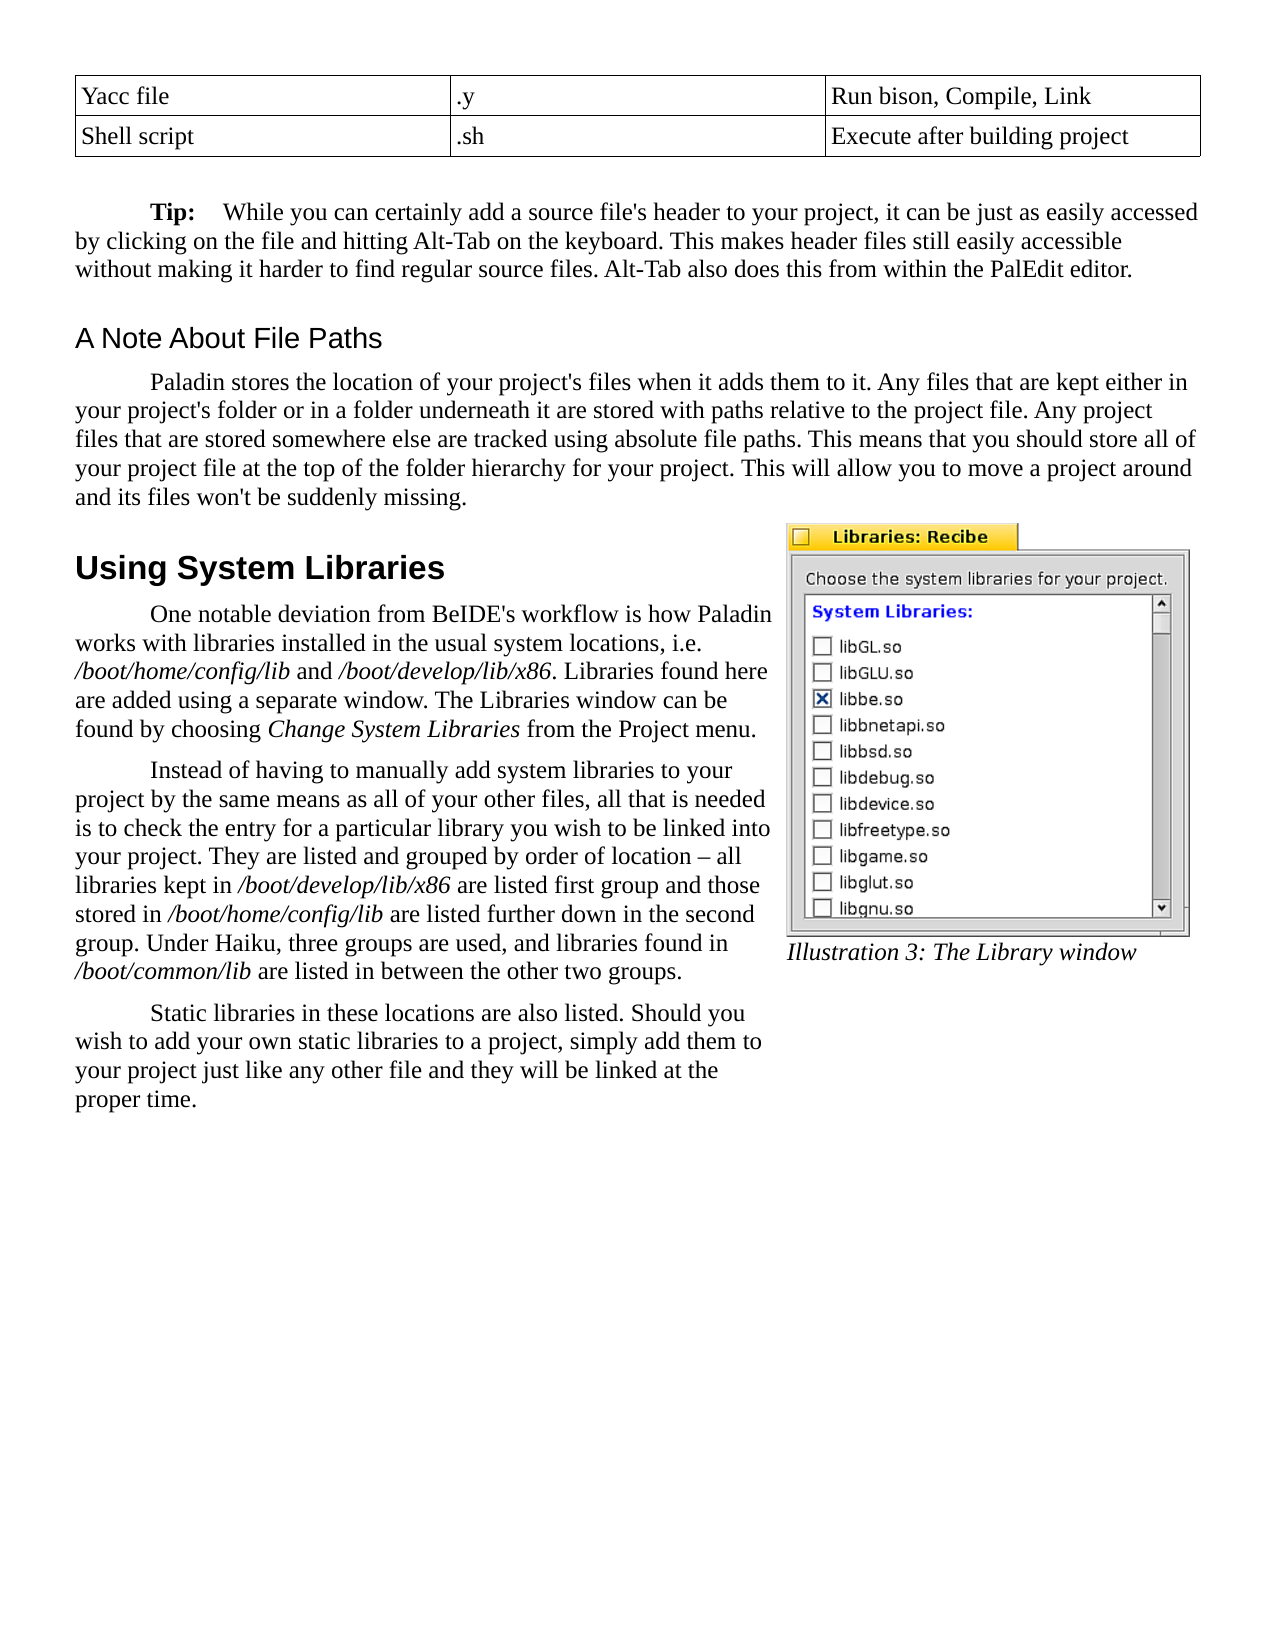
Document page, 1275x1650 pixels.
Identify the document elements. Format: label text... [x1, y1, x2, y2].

subtitle A Note About File Paths [75, 321, 1200, 354]
table_header Using System Libraries One notable deviation from BeIDE's workflow is how Paladin works with libraries installed in the usual system locations, i.e. /boot/home/config/lib and /boot/develop/lib/x86. Libraries found here are added using a separate window. The Libraries window can be found by choosing Change System Libraries from the Project menu. Instead of having to manually add system libraries to your project by the same means as all of your other files, all that is needed is to check the entry for a particular library you wish to be linked into your project. They are listed and grouped by order of location – all libraries kept in /boot/develop/lib/x86 are listed first group and those stored in /boot/home/config/lib are listed further down in the second group. Under Haiku, three groups are used, and libraries found in /boot/common/lib are listed in between the other two groups. Static libraries in these locations are also listed. Should you wish to add your own static libraries to a project, simply add them to your project just like any other file and they will be linked at the proper time. [75, 523, 776, 1125]
table_cell Shell script [76, 116, 450, 156]
text Paladin stores the location of your project's files when it adds them to it. Any files that are kept either in your project's folder or in a folder underneath it are stored with paths relative to the project file. Any project files that are stored somewhere else are tracked using absolute file paths. This means that you should store all of your project file at the top of the folder hierarchy for your project. This will allow you to move a project around and its files won't be suddenly missing. [75, 367, 1200, 511]
table_cell .sh [451, 116, 825, 156]
table_cell .y [451, 76, 825, 115]
table_header [776, 523, 1200, 1125]
text Tip: While you can certainly add a source file's header to your project, it can be just as easily accessed by clicking on the file and hitting Alt-Tab on the keyboard. This makes header files still easily accessible without making it harder to find regular source files. Alt-Tab also does this from within the PalEdit editor. [75, 197, 1200, 283]
table_cell Execute after building project [826, 116, 1200, 156]
table_cell Yacc file [76, 76, 450, 115]
table_cell Run bison, Compile, Link [826, 76, 1200, 115]
picture [786, 523, 1190, 937]
